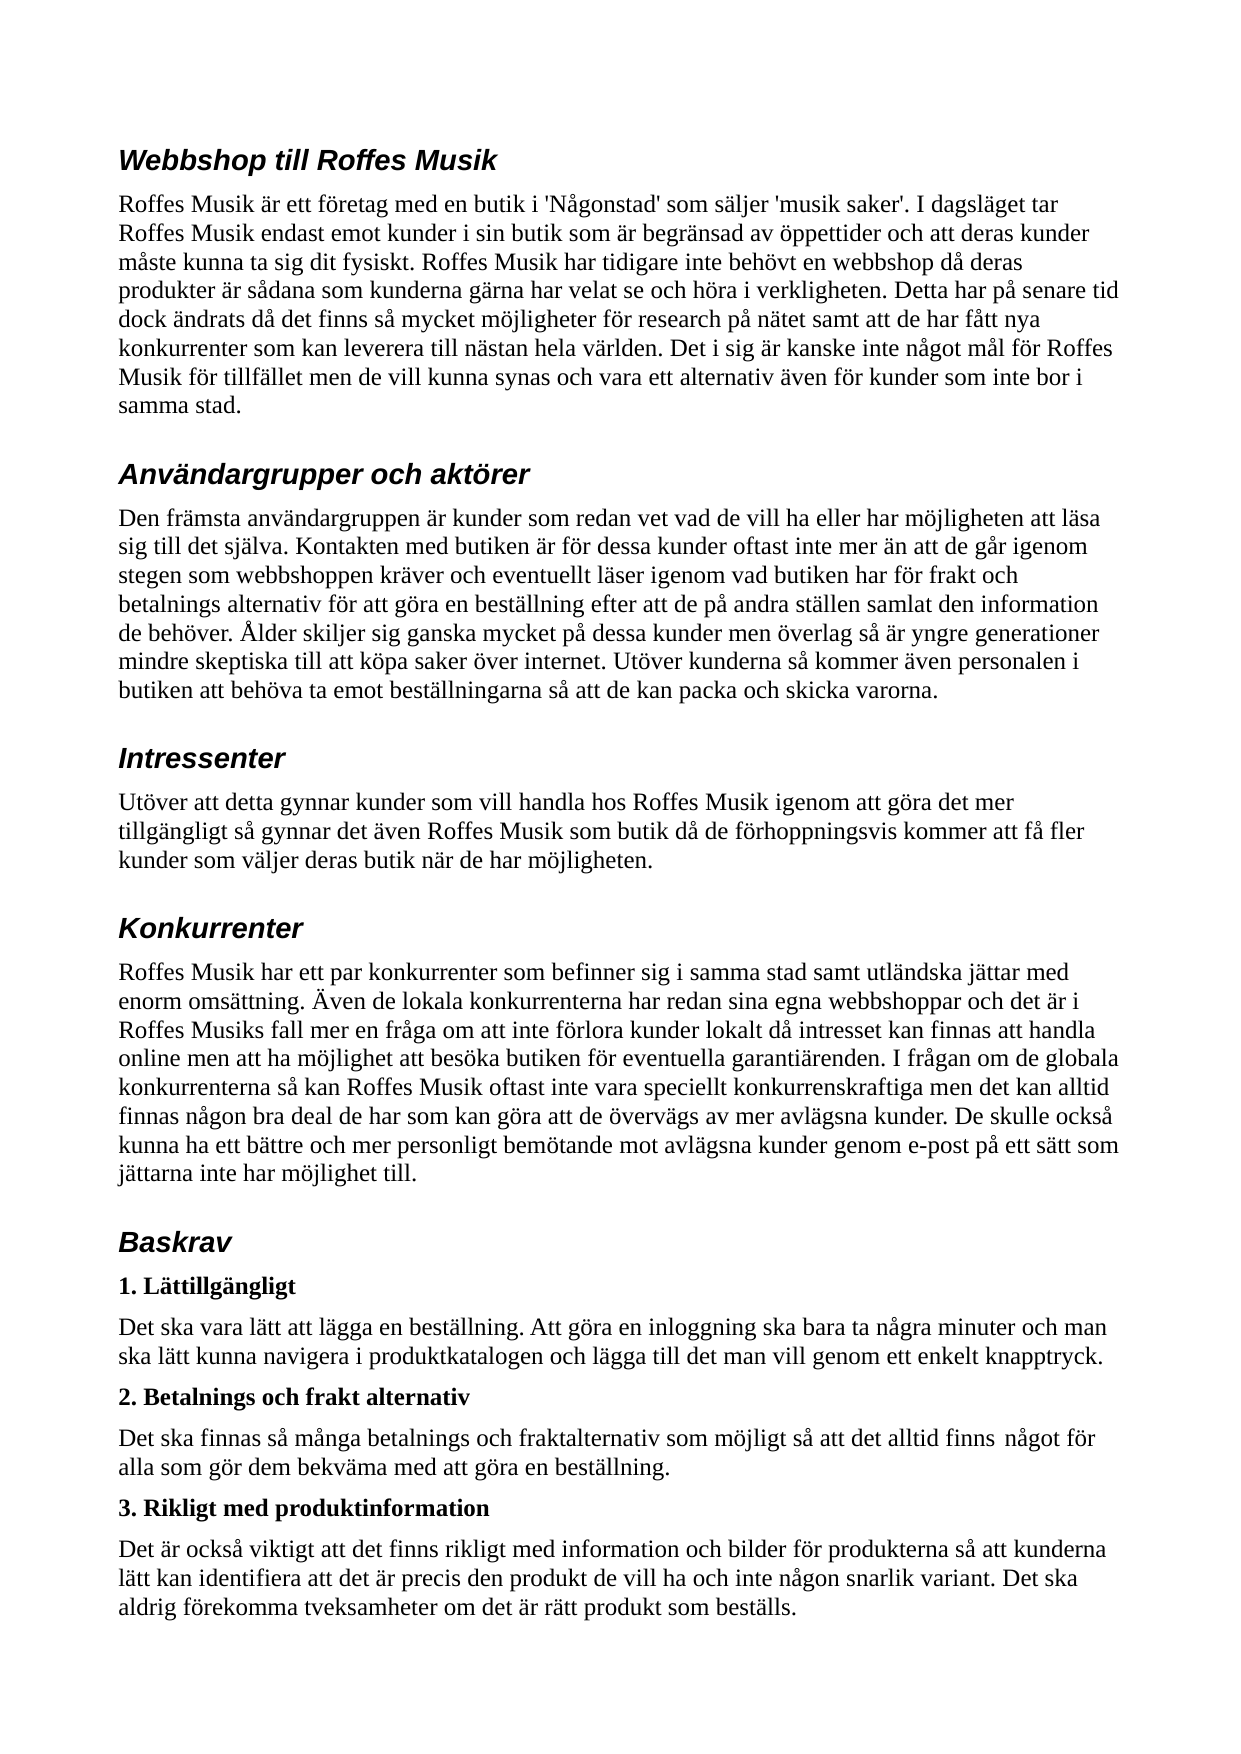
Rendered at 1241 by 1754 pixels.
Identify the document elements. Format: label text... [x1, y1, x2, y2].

text Utöver att detta gynnar kunder som vill handla hos Roffes Musik igenom att göra det mer tillgängligt så gynnar det även Roffes Musik som butik då de förhoppningsvis kommer att få fler kunder som väljer deras butik när de har möjligheten. [118, 787, 1122, 874]
text Det är också viktigt att det finns rikligt med information och bilder för produkterna så att kunderna lätt kan identifiera att det är precis den produkt de vill ha och inte någon snarlik variant. Det ska aldrig förekomma tveksamheter om det är rätt produkt som beställs. [118, 1534, 1122, 1621]
text Det ska finnas så många betalnings och fraktalternativ som möjligt så att det alltid finns något för alla som gör dem bekväma med att göra en beställning. [118, 1423, 1122, 1481]
text Den främsta användargruppen är kunder som redan vet vad de vill ha eller har möjligheten att läsa sig till det själva. Kontakten med butiken är för dessa kunder oftast inte mer än att de går igenom stegen som webbshoppen kräver och eventuellt läser igenom vad butiken har för frakt och betalnings alternativ för att göra en beställning efter att de på andra ställen samlat den information de behöver. Ålder skiljer sig ganska mycket på dessa kunder men överlag så är yngre generationer mindre skeptiska till att köpa saker över internet. Utöver kunderna så kommer även personalen i butiken att behöva ta emot beställningarna så att de kan packa och skicka varorna. [118, 503, 1122, 704]
text Roffes Musik har ett par konkurrenter som befinner sig i samma stad samt utländska jättar med enorm omsättning. Även de lokala konkurrenterna har redan sina egna webbshoppar och det är i Roffes Musiks fall mer en fråga om att inte förlora kunder lokalt då intresset kan finnas att handla online men att ha möjlighet att besöka butiken för eventuella garantiärenden. I frågan om de globala konkurrenterna så kan Roffes Musik oftast inte vara speciellt konkurrenskraftiga men det kan alltid finnas någon bra deal de har som kan göra att de övervägs av mer avlägsna kunder. De skulle också kunna ha ett bättre och mer personligt bemötande mot avlägsna kunder genom e-post på ett sätt som jättarna inte har möjlighet till. [118, 957, 1122, 1187]
text 1. Lättillgängligt [118, 1271, 1122, 1299]
subtitle Användargrupper och aktörer [118, 457, 1122, 490]
text Roffes Musik är ett företag med en butik i 'Någonstad' som säljer 'musik saker'. I dagsläget tar Roffes Musik endast emot kunder i sin butik som är begränsad av öppettider och att deras kunder måste kunna ta sig dit fysiskt. Roffes Musik har tidigare inte behövt en webbshop då deras produkter är sådana som kunderna gärna har velat se och höra i verkligheten. Detta har på senare tid dock ändrats då det finns så mycket möjligheter för research på nätet samt att de har fått nya konkurrenter som kan leverera till nästan hela världen. Det i sig är kanske inte något mål för Roffes Musik för tillfället men de vill kunna synas och vara ett alternativ även för kunder som inte bor i samma stad. [118, 189, 1122, 419]
subtitle Webbshop till Roffes Musik [118, 143, 1122, 177]
subtitle Baskrav [118, 1225, 1122, 1258]
text 3. Rikligt med produktinformation [118, 1493, 1122, 1522]
text 2. Betalnings och frakt alternativ [118, 1382, 1122, 1411]
subtitle Konkurrenter [118, 911, 1122, 945]
subtitle Intressenter [118, 741, 1122, 775]
text Det ska vara lätt att lägga en beställning. Att göra en inloggning ska bara ta några minuter och man ska lätt kunna navigera i produktkatalogen och lägga till det man vill genom ett enkelt knapptryck. [118, 1312, 1122, 1369]
